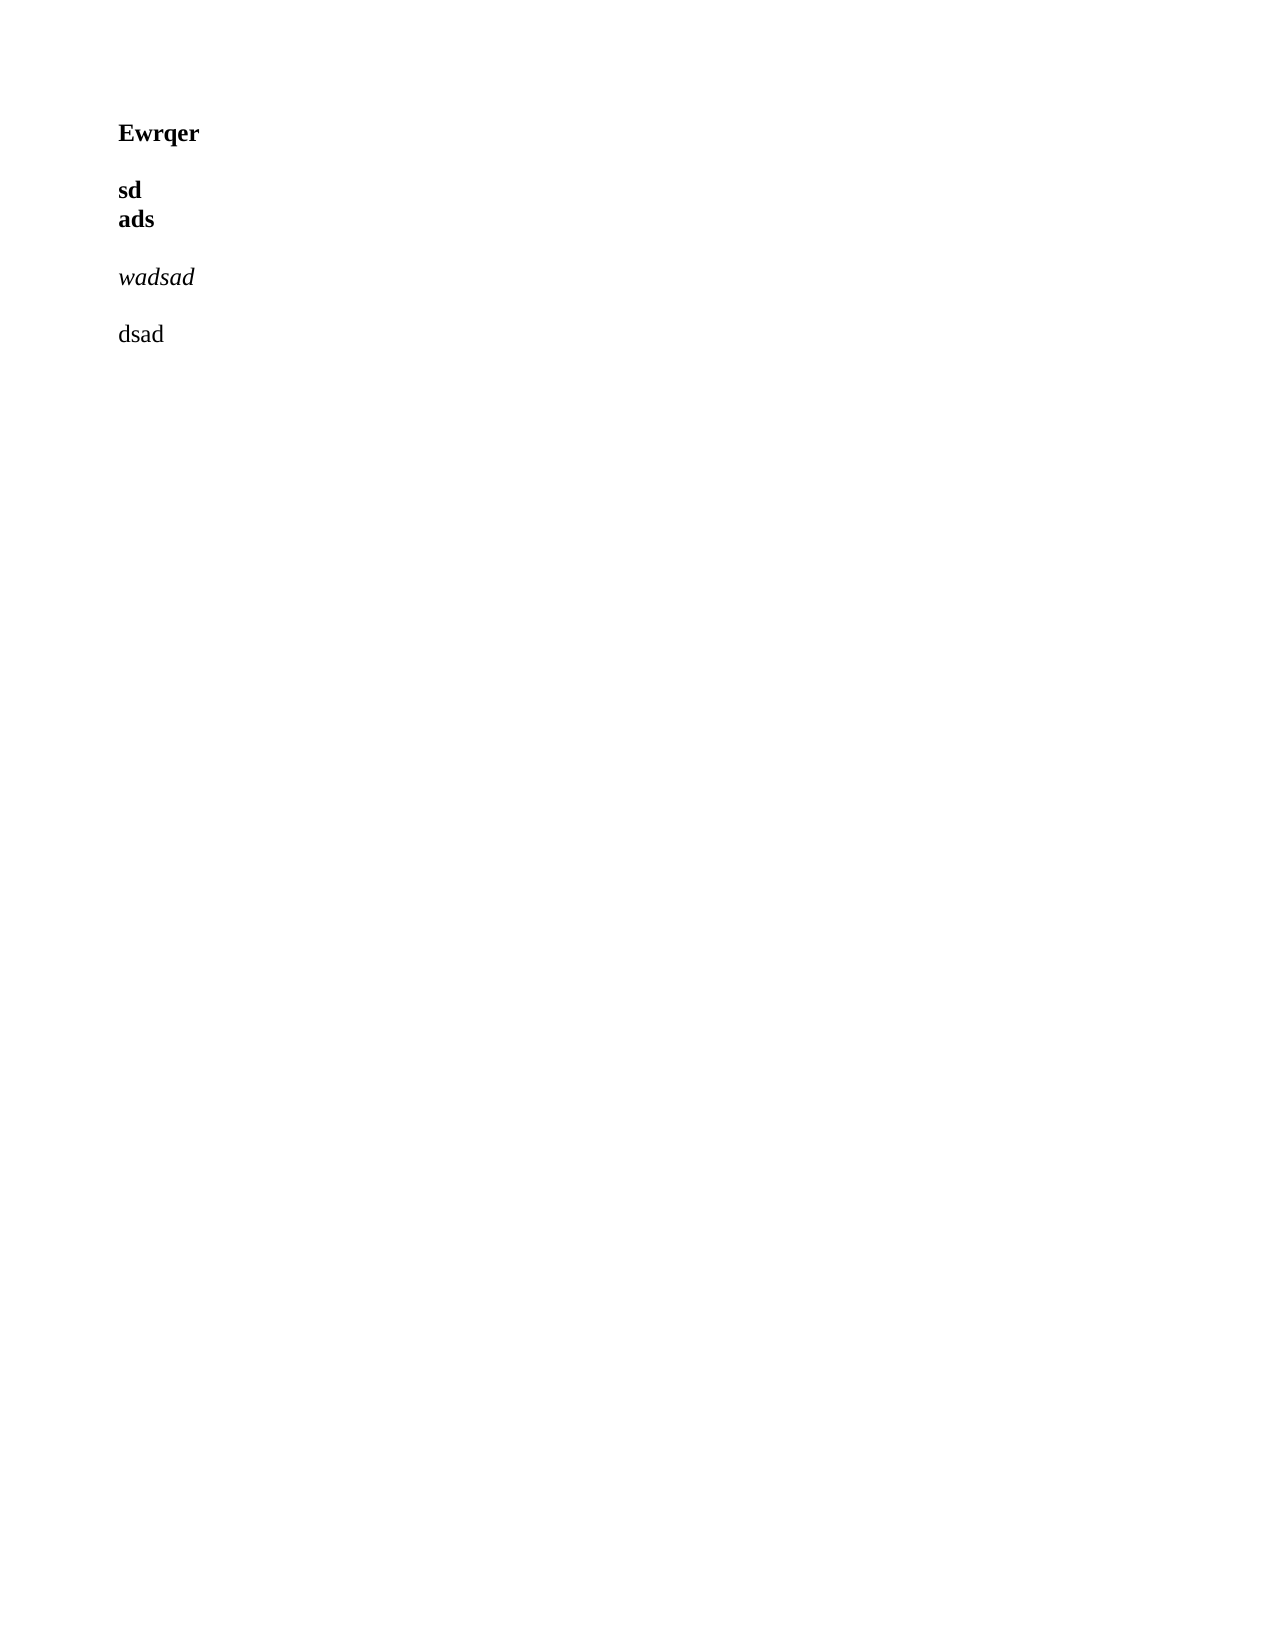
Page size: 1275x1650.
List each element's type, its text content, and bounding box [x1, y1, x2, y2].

text Ewrqer [118, 118, 1157, 147]
text sd [118, 176, 1157, 204]
text ads [118, 204, 1157, 233]
text dsad [118, 319, 1157, 348]
text wadsad [118, 262, 1157, 291]
